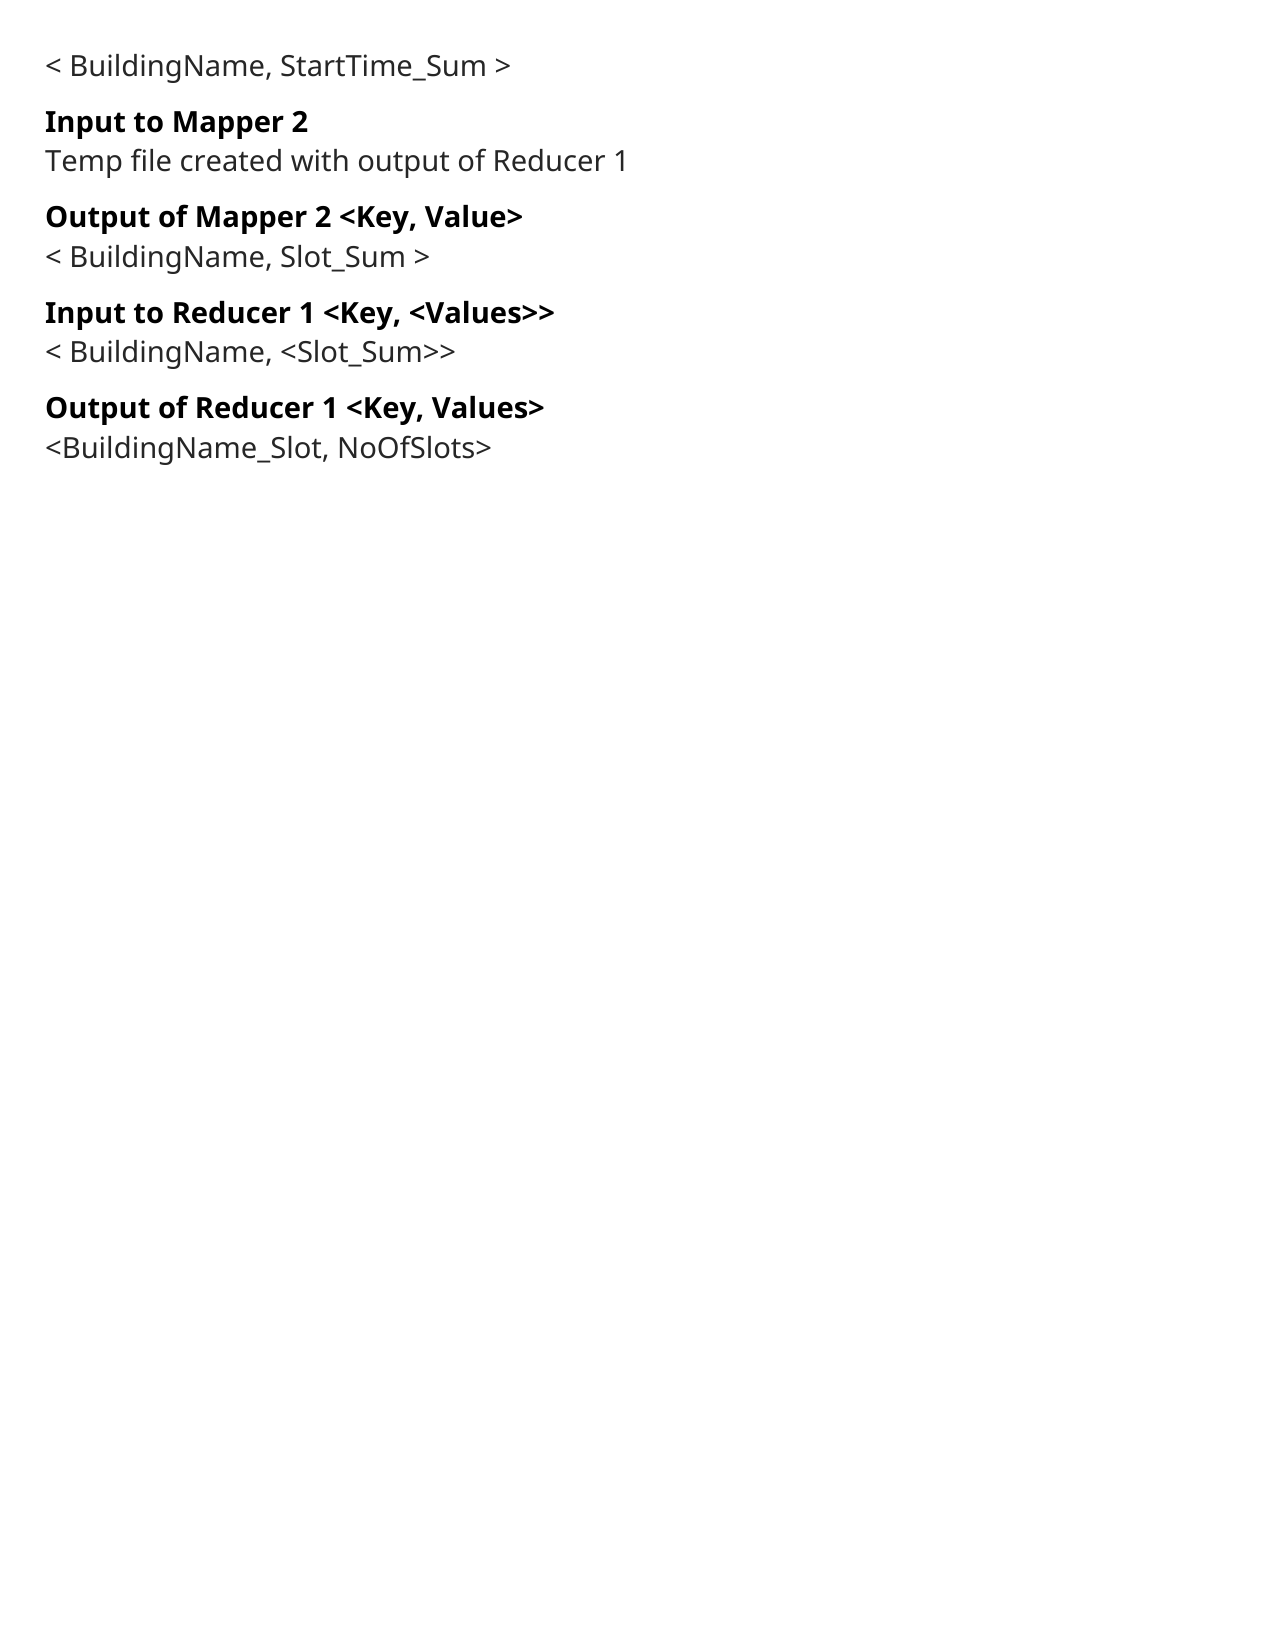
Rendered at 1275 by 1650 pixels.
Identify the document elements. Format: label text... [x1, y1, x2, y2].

text Input to Reducer 1 <Key, <Values>> [45, 290, 1230, 332]
text < BuildingName, StartTime_Sum > [45, 45, 1230, 85]
text < BuildingName, Slot_Sum > [45, 236, 1230, 276]
text Input to Mapper 2 [45, 99, 1230, 141]
text Output of Reducer 1 <Key, Values> [45, 385, 1230, 427]
text Temp file created with output of Reducer 1 [45, 141, 1230, 180]
text <BuildingName_Slot, NoOfSlots> [45, 427, 1230, 467]
text Output of Mapper 2 <Key, Value> [45, 194, 1230, 236]
text < BuildingName, <Slot_Sum>> [45, 332, 1230, 371]
